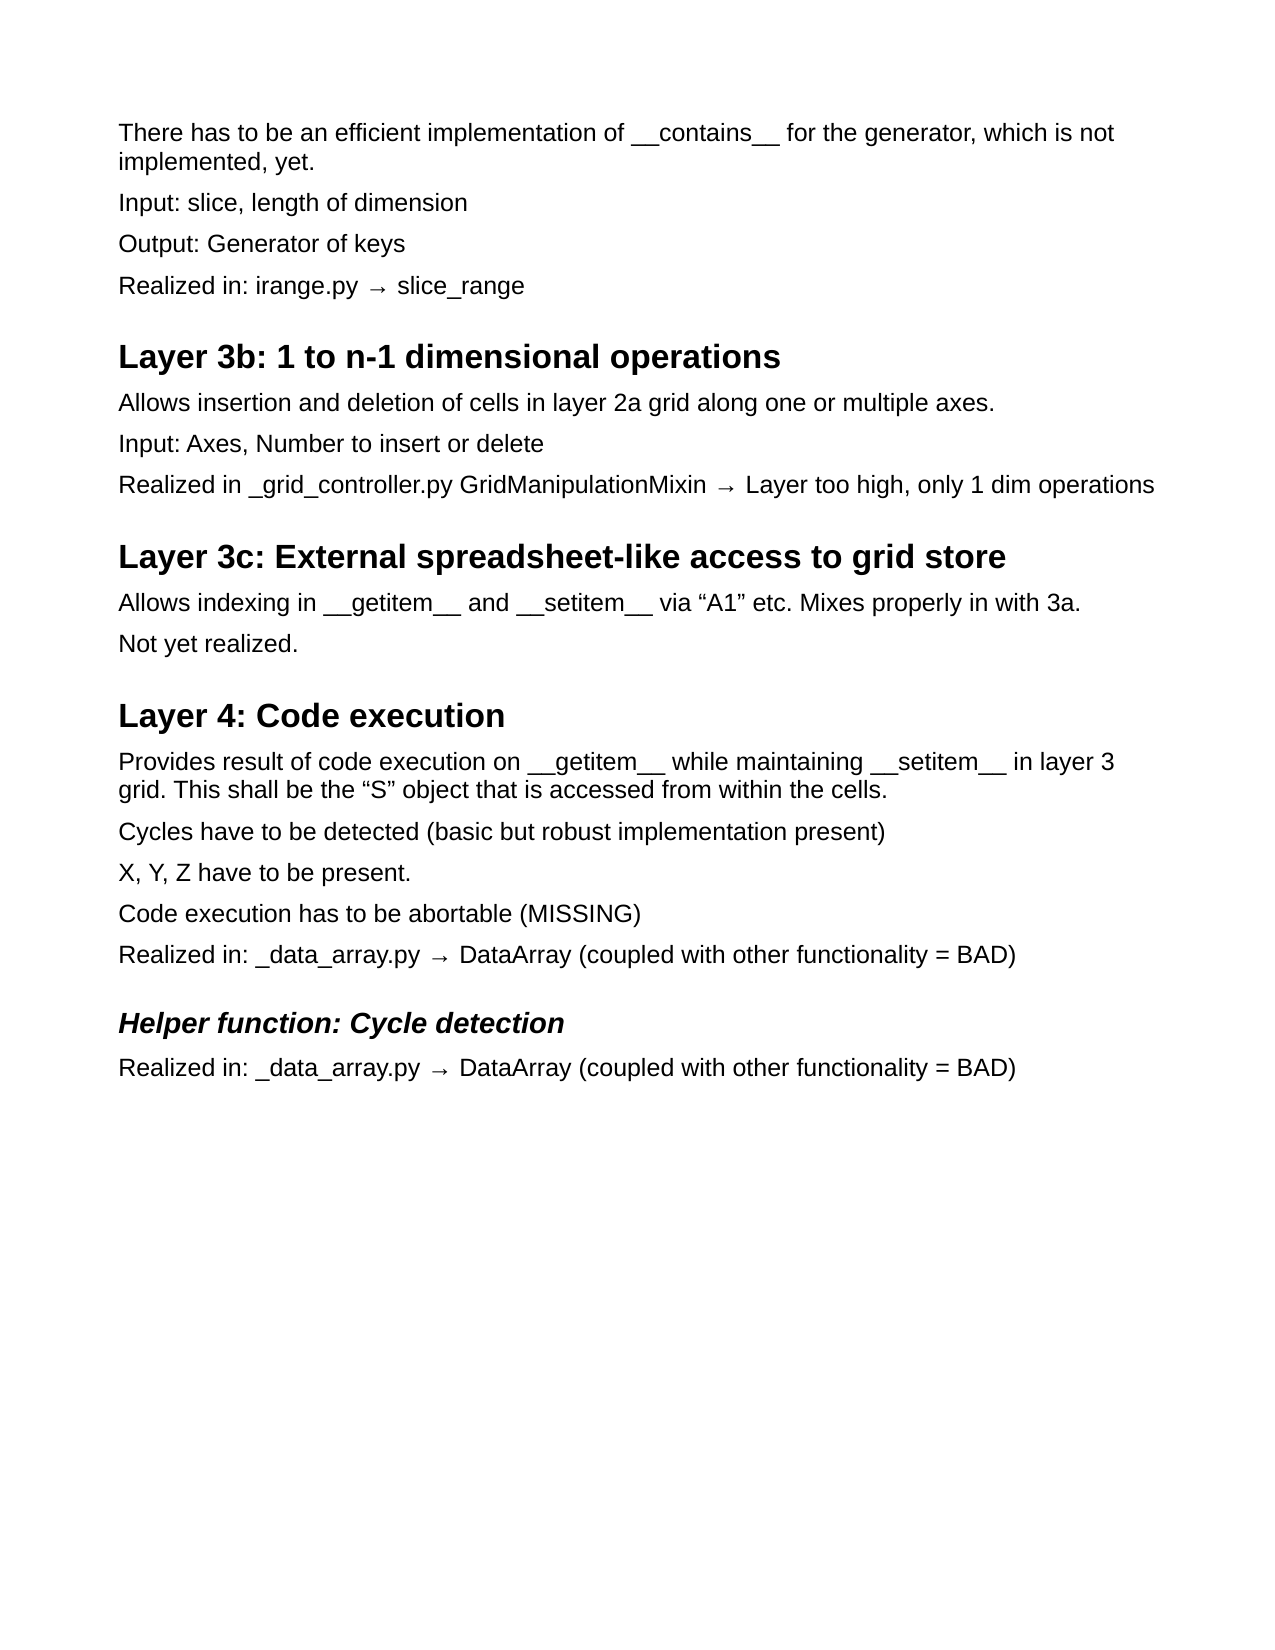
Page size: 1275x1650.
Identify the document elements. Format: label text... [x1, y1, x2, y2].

text Realized in: _data_array.py → DataArray (coupled with other functionality = BAD) [118, 1053, 1157, 1081]
text Input: Axes, Number to insert or delete [118, 429, 1157, 458]
text Realized in: _data_array.py → DataArray (coupled with other functionality = BAD) [118, 940, 1157, 969]
text Allows insertion and deletion of cells in layer 2a grid along one or multiple axes. [118, 388, 1157, 417]
text Realized in: irange.py → slice_range [118, 271, 1157, 299]
text Code execution has to be abortable (MISSING) [118, 899, 1157, 928]
subtitle Layer 3b: 1 to n-1 dimensional operations [118, 337, 1157, 376]
text Realized in _grid_controller.py GridManipulationMixin → Layer too high, only 1 dim operations [118, 471, 1157, 499]
text X, Y, Z have to be present. [118, 858, 1157, 887]
text There has to be an efficient implementation of __contains__ for the generator, which is not implemented, yet. [118, 118, 1157, 176]
subtitle Layer 3c: External spreadsheet-like access to grid store [118, 537, 1157, 575]
text Allows indexing in __getitem__ and __setitem__ via “A1” etc. Mixes properly in with 3a. [118, 588, 1157, 617]
text Not yet realized. [118, 629, 1157, 658]
text Cycles have to be detected (basic but robust implementation present) [118, 817, 1157, 845]
text Input: slice, length of dimension [118, 188, 1157, 217]
text Provides result of code execution on __getitem__ while maintaining __setitem__ in layer 3 grid. This shall be the “S” object that is accessed from within the cells. [118, 747, 1157, 804]
subtitle Helper function: Cycle detection [118, 1007, 1157, 1040]
text Output: Generator of keys [118, 229, 1157, 258]
subtitle Layer 4: Code execution [118, 695, 1157, 734]
